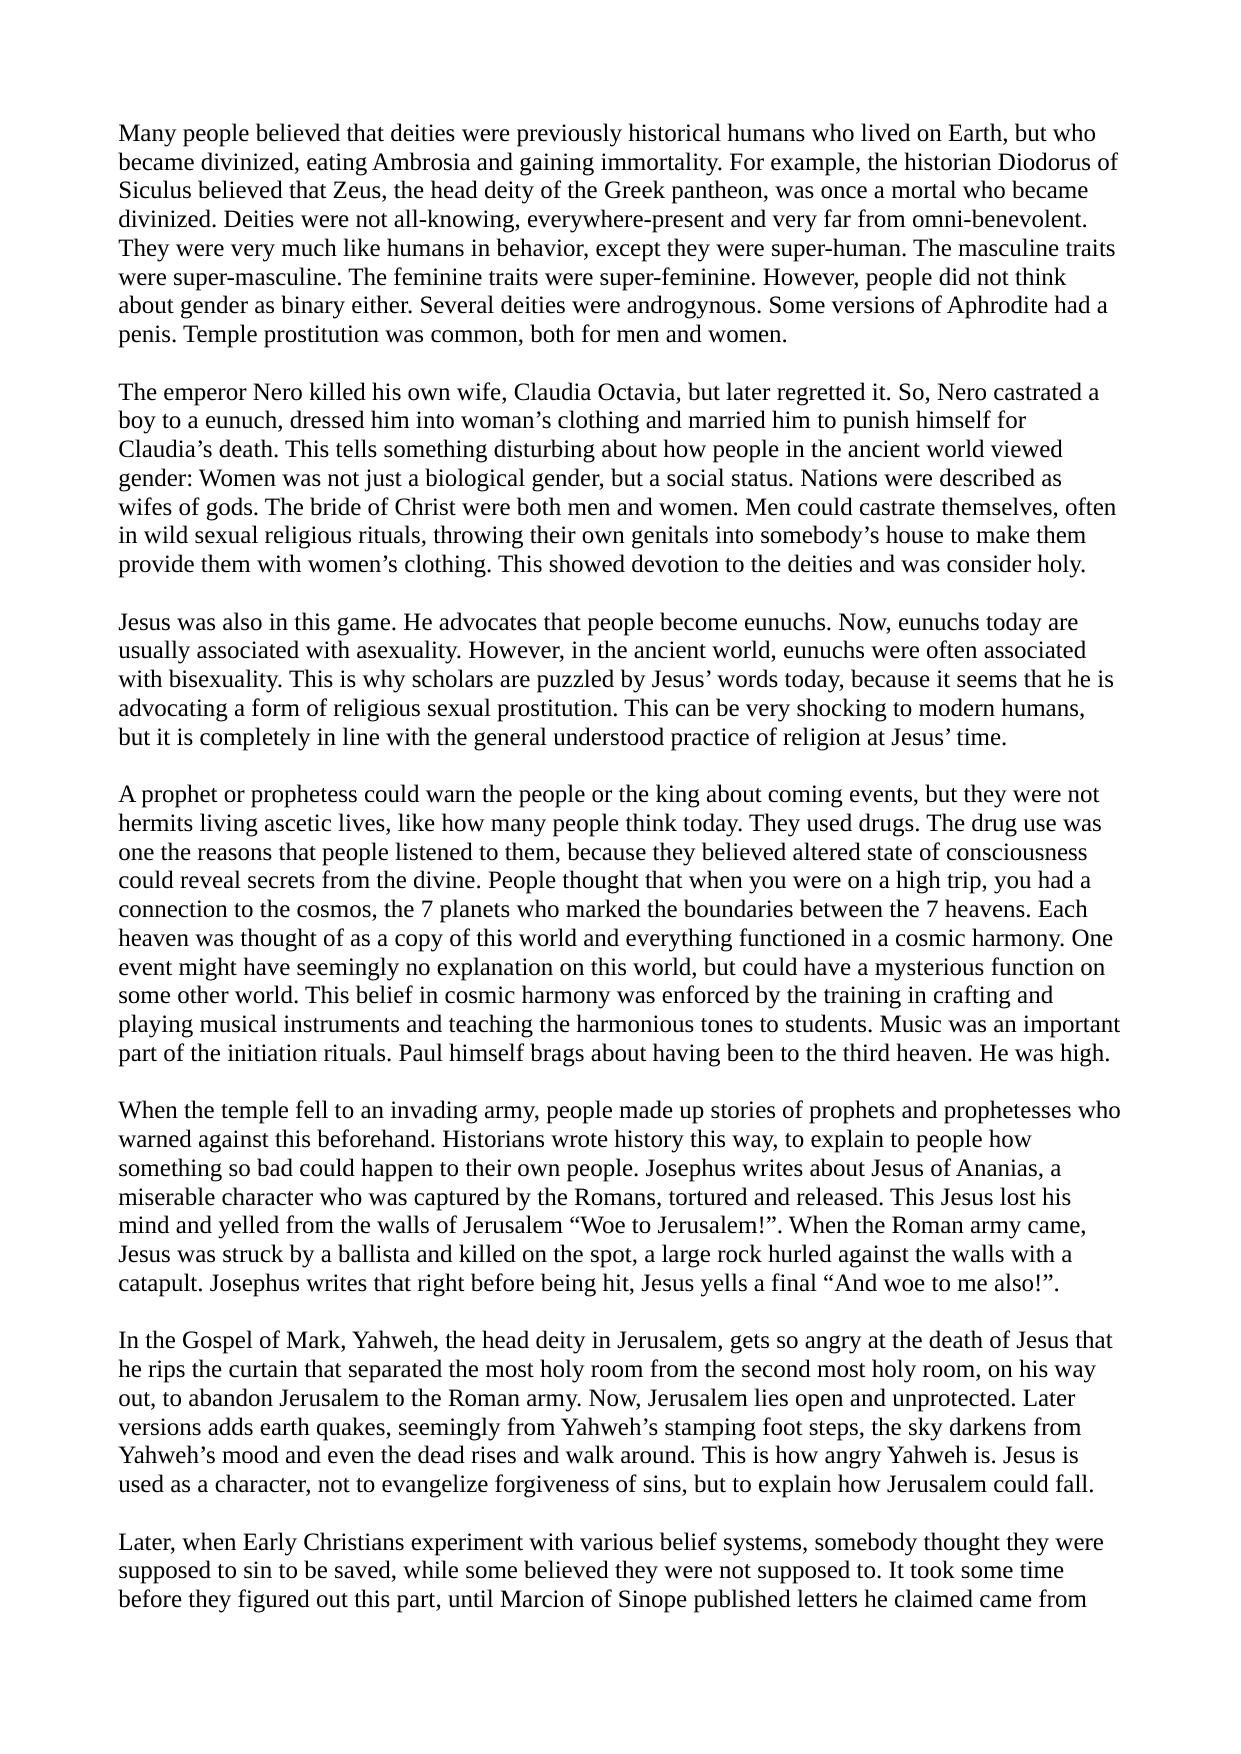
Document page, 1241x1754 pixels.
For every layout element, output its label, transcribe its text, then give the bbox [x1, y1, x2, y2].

text Jesus was also in this game. He advocates that people become eunuchs. Now, eunuchs today are usually associated with asexuality. However, in the ancient world, eunuchs were often associated with bisexuality. This is why scholars are puzzled by Jesus’ words today, because it seems that he is advocating a form of religious sexual prostitution. This can be very shocking to modern humans, but it is completely in line with the general understood practice of religion at Jesus’ time. [118, 607, 1122, 751]
text The emperor Nero killed his own wife, Claudia Octavia, but later regretted it. So, Nero castrated a boy to a eunuch, dressed him into woman’s clothing and married him to punish himself for Claudia’s death. This tells something disturbing about how people in the ancient world viewed gender: Women was not just a biological gender, but a social status. Nations were described as wifes of gods. The bride of Christ were both men and women. Men could castrate themselves, often in wild sexual religious rituals, throwing their own genitals into somebody’s house to make them provide them with women’s clothing. This showed devotion to the deities and was consider holy. [118, 377, 1122, 578]
text In the Gospel of Mark, Yahweh, the head deity in Jerusalem, gets so angry at the death of Jesus that he rips the curtain that separated the most holy room from the second most holy room, on his way out, to abandon Jerusalem to the Roman army. Now, Jerusalem lies open and unprotected. Later versions adds earth quakes, seemingly from Yahweh’s stamping foot steps, the sky darkens from Yahweh’s mood and even the dead rises and walk around. This is how angry Yahweh is. Jesus is used as a character, not to evangelize forgiveness of sins, but to explain how Jerusalem could fall. [118, 1326, 1122, 1498]
text A prophet or prophetess could warn the people or the king about coming events, but they were not hermits living ascetic lives, like how many people think today. They used drugs. The drug use was one the reasons that people listened to them, because they believed altered state of consciousness could reveal secrets from the divine. People thought that when you were on a high trip, you had a connection to the cosmos, the 7 planets who marked the boundaries between the 7 heavens. Each heaven was thought of as a copy of this world and everything functioned in a cosmic harmony. One event might have seemingly no explanation on this world, but could have a mysterious function on some other world. This belief in cosmic harmony was enforced by the training in crafting and playing musical instruments and teaching the harmonious tones to students. Music was an important part of the initiation rituals. Paul himself brags about having been to the third heaven. He was high. [118, 779, 1122, 1067]
text Many people believed that deities were previously historical humans who lived on Earth, but who became divinized, eating Ambrosia and gaining immortality. For example, the historian Diodorus of Siculus believed that Zeus, the head deity of the Greek pantheon, was once a mortal who became divinized. Deities were not all-knowing, everywhere-present and very far from omni-benevolent. They were very much like humans in behavior, except they were super-human. The masculine traits were super-masculine. The feminine traits were super-feminine. However, people did not think about gender as binary either. Several deities were androgynous. Some versions of Aphrodite had a penis. Temple prostitution was common, both for men and women. [118, 118, 1122, 348]
text Later, when Early Christians experiment with various belief systems, somebody thought they were supposed to sin to be saved, while some believed they were not supposed to. It took some time before they figured out this part, until Marcion of Sinope published letters he claimed came from [118, 1527, 1122, 1613]
text When the temple fell to an invading army, people made up stories of prophets and prophetesses who warned against this beforehand. Historians wrote history this way, to explain to people how something so bad could happen to their own people. Josephus writes about Jesus of Ananias, a miserable character who was captured by the Romans, tortured and released. This Jesus lost his mind and yelled from the walls of Jerusalem “Woe to Jerusalem!”. When the Roman army came, Jesus was struck by a ballista and killed on the spot, a large rock hurled against the walls with a catapult. Josephus writes that right before being hit, Jesus yells a final “And woe to me also!”. [118, 1096, 1122, 1297]
